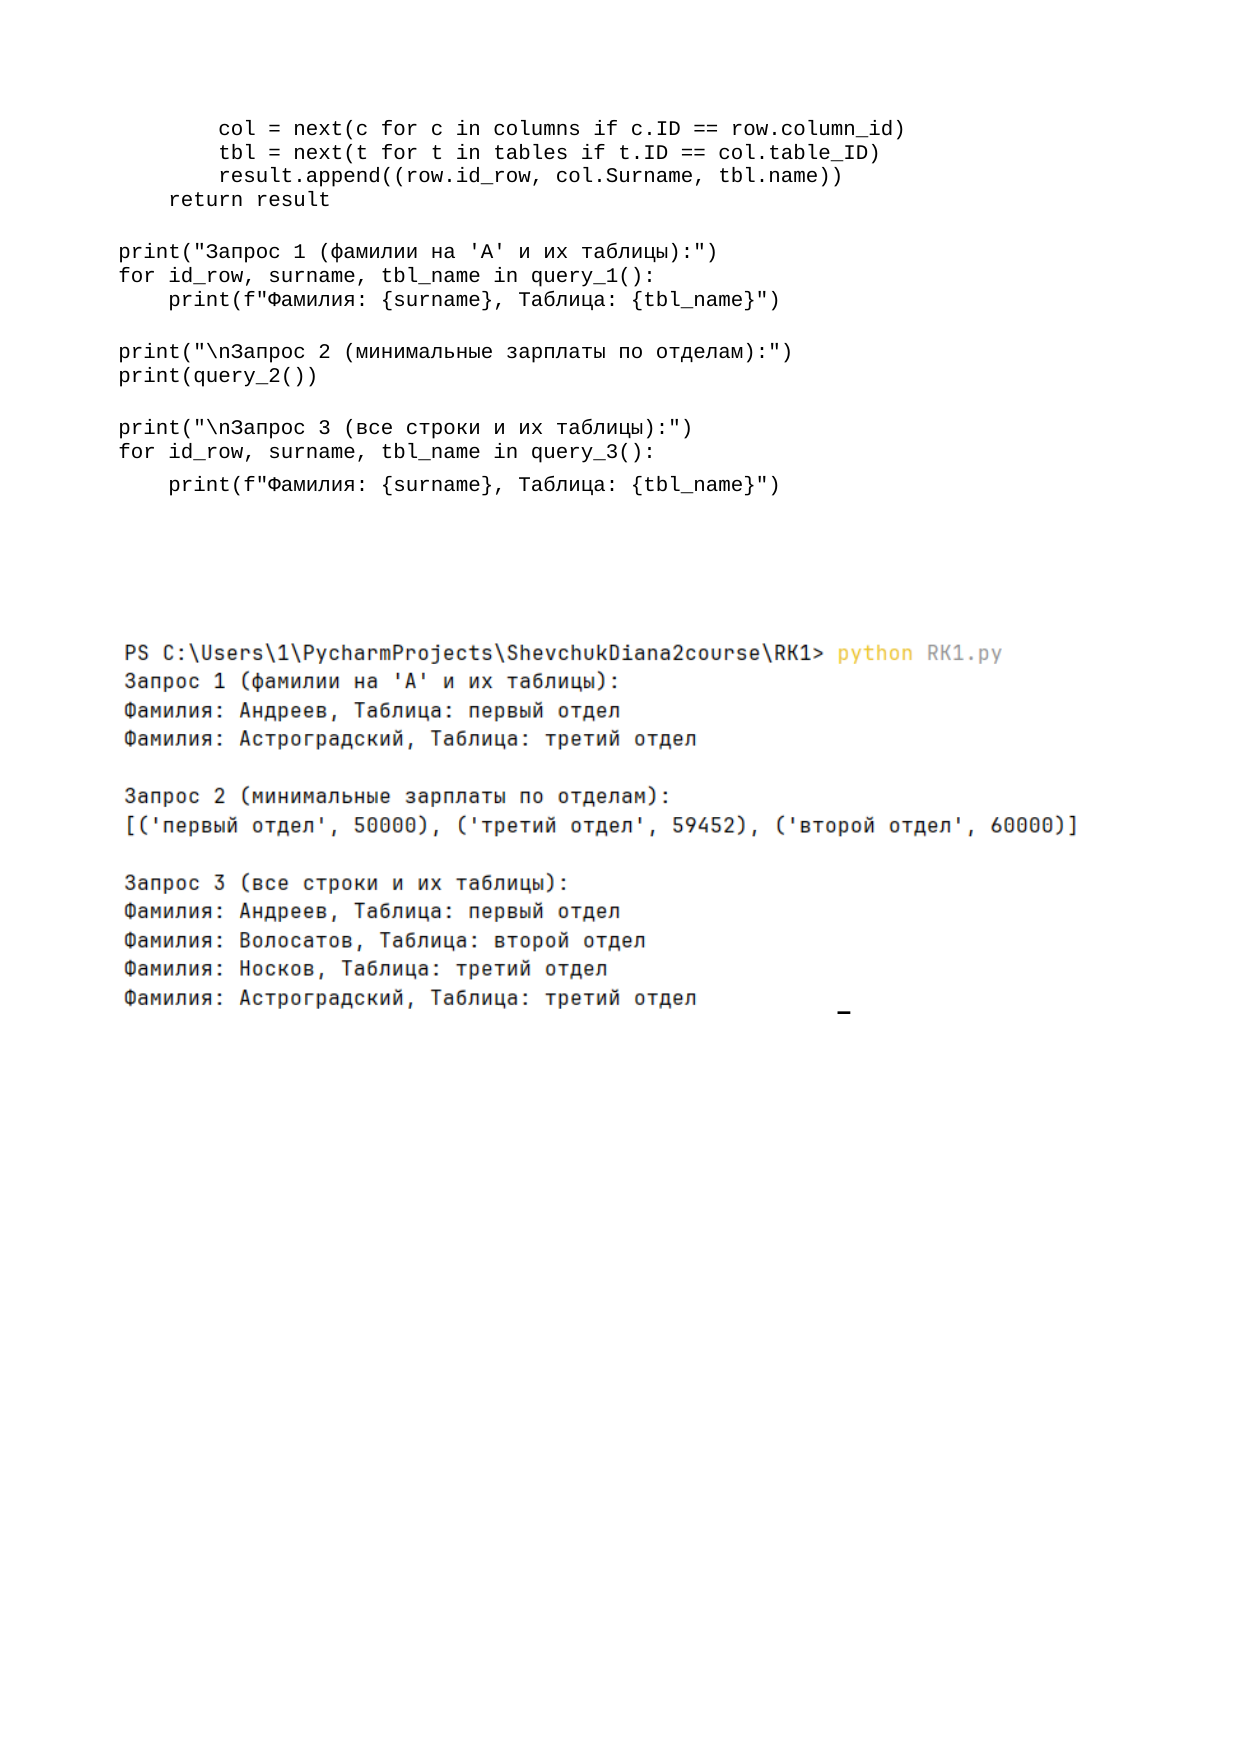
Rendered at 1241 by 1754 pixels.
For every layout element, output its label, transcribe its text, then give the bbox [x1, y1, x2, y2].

text for id_row, surname, tbl_name in query_3(): [118, 441, 1122, 464]
text print("\nЗапрос 2 (минимальные зарплаты по отделам):") [118, 341, 1122, 365]
text for id_row, surname, tbl_name in query_1(): [118, 265, 1122, 289]
text tbl = next(t for t in tables if t.ID == col.table_ID) [118, 142, 1122, 165]
text return result [118, 189, 1122, 213]
text print(f"Фамилия: {surname}, Таблица: {tbl_name}") [118, 464, 1122, 498]
text print("\nЗапрос 3 (все строки и их таблицы):") [118, 417, 1122, 441]
picture [118, 641, 1123, 1014]
text result.append((row.id_row, col.Surname, tbl.name)) [118, 165, 1122, 189]
text print(f"Фамилия: {surname}, Таблица: {tbl_name}") [118, 289, 1122, 312]
text col = next(c for c in columns if c.ID == row.column_id) [118, 118, 1122, 142]
text print(query_2()) [118, 365, 1122, 388]
text print("Запрос 1 (фамилии на 'А' и их таблицы):") [118, 241, 1122, 265]
